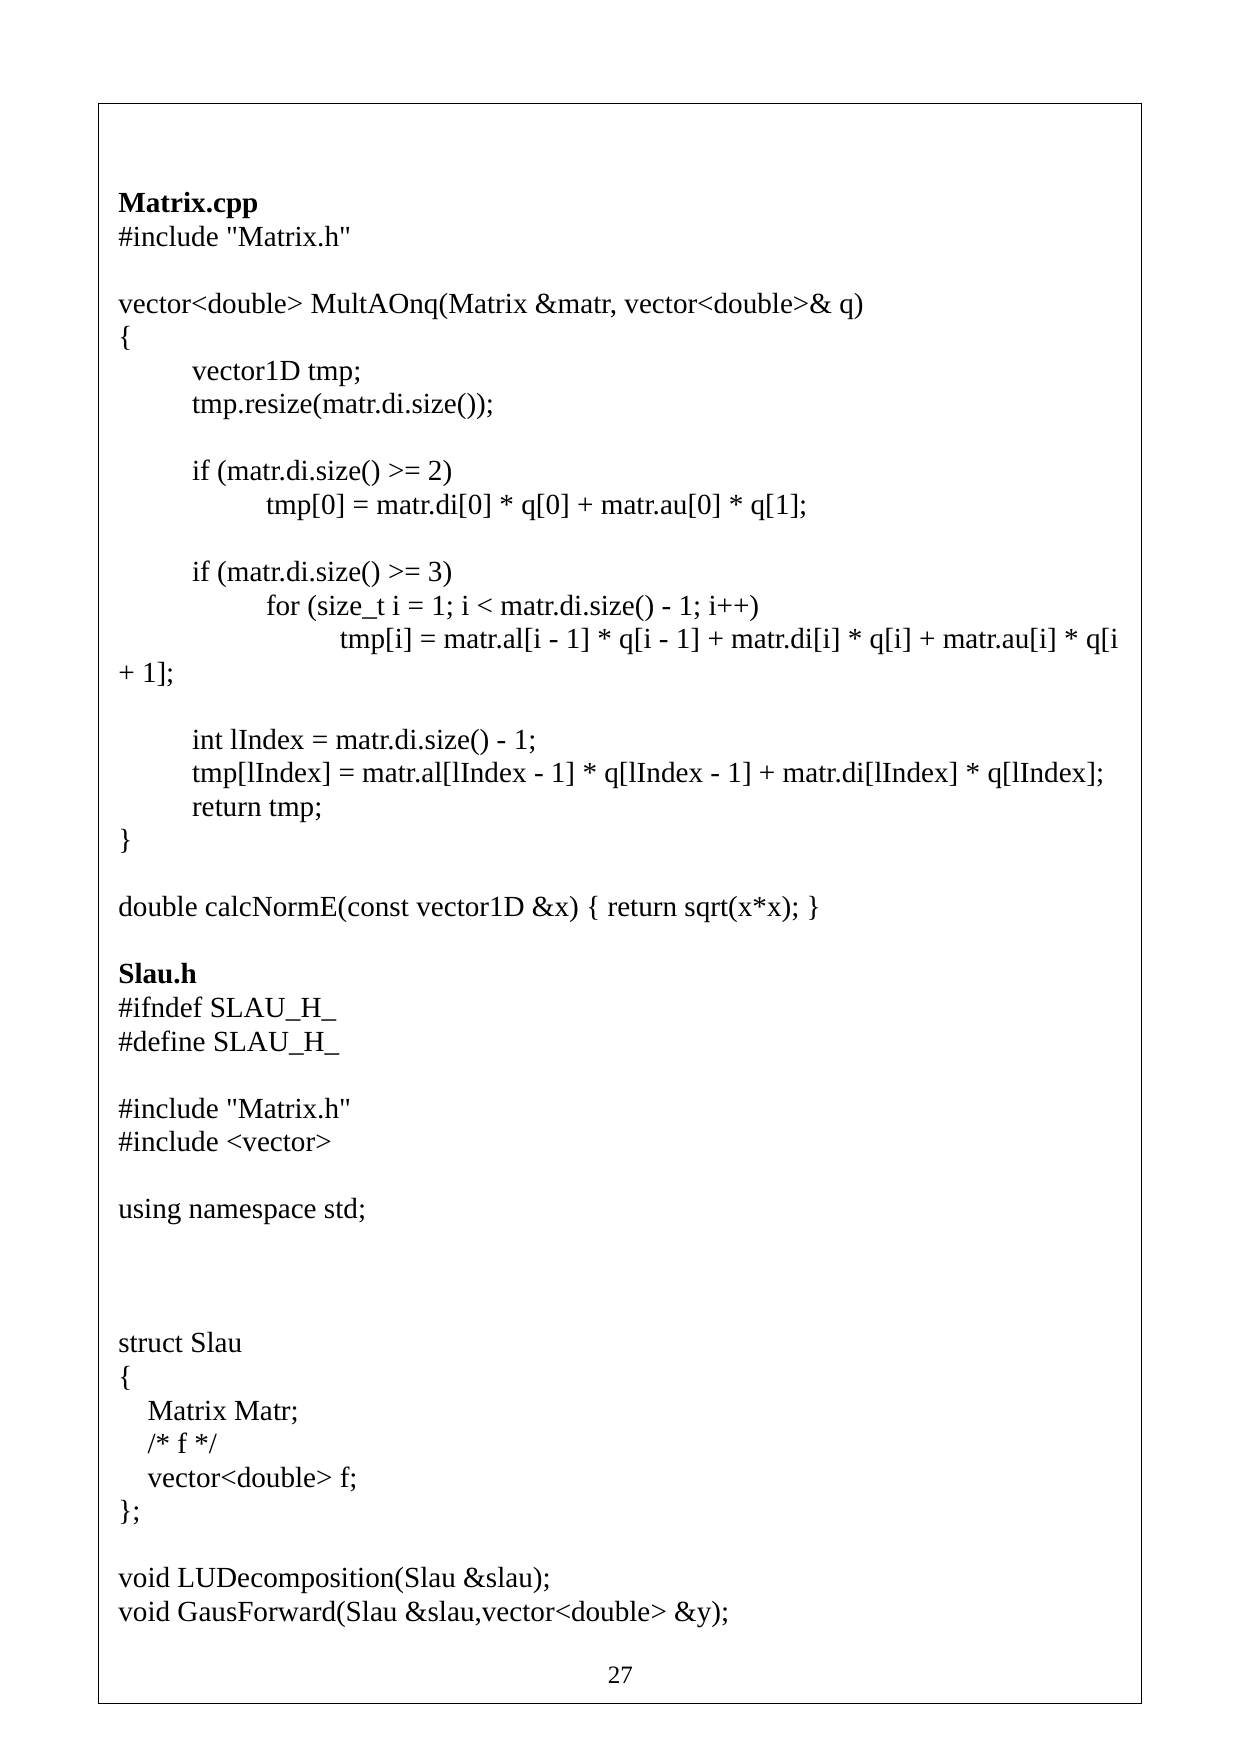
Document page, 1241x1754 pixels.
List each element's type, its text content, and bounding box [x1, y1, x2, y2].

text }; [118, 1493, 1122, 1527]
text tmp.resize(matr.di.size()); [118, 386, 1122, 420]
text tmp[i] = matr.al[i - 1] * q[i - 1] + matr.di[i] * q[i] + matr.au[i] * q[i + 1]; [118, 621, 1122, 688]
text tmp[lIndex] = matr.al[lIndex - 1] * q[lIndex - 1] + matr.di[lIndex] * q[lIndex]; [118, 755, 1122, 789]
text for (size_t i = 1; i < matr.di.size() - 1; i++) [118, 588, 1122, 621]
text double calcNormE(const vector1D &x) { return sqrt(x*x); } [118, 889, 1122, 923]
text Slau.h [118, 957, 1122, 990]
text int lIndex = matr.di.size() - 1; [118, 722, 1122, 755]
text } [118, 822, 1122, 856]
text vector<double> MultAOnq(Matrix &matr, vector<double>& q) [118, 286, 1122, 319]
text tmp[0] = matr.di[0] * q[0] + matr.au[0] * q[1]; [118, 487, 1122, 521]
text #include "Matrix.h" [118, 219, 1122, 252]
text vector<double> f; [118, 1460, 1122, 1493]
text #define SLAU_H_ [118, 1024, 1122, 1057]
text if (matr.di.size() >= 2) [118, 453, 1122, 487]
text void GausForward(Slau &slau,vector<double> &y); [118, 1594, 1122, 1627]
text /* f */ [118, 1426, 1122, 1460]
text { [118, 319, 1122, 353]
text Matrix.cpp [118, 185, 1122, 219]
text vector1D tmp; [118, 353, 1122, 386]
text #include <vector> [118, 1124, 1122, 1158]
text using namespace std; [118, 1191, 1122, 1225]
text #ifndef SLAU_H_ [118, 990, 1122, 1024]
text { [118, 1359, 1122, 1393]
text #include "Matrix.h" [118, 1091, 1122, 1124]
text return tmp; [118, 789, 1122, 822]
text struct Slau [118, 1326, 1122, 1359]
text Matrix Matr; [118, 1393, 1122, 1426]
text if (matr.di.size() >= 3) [118, 554, 1122, 588]
text void LUDecomposition(Slau &slau); [118, 1560, 1122, 1594]
